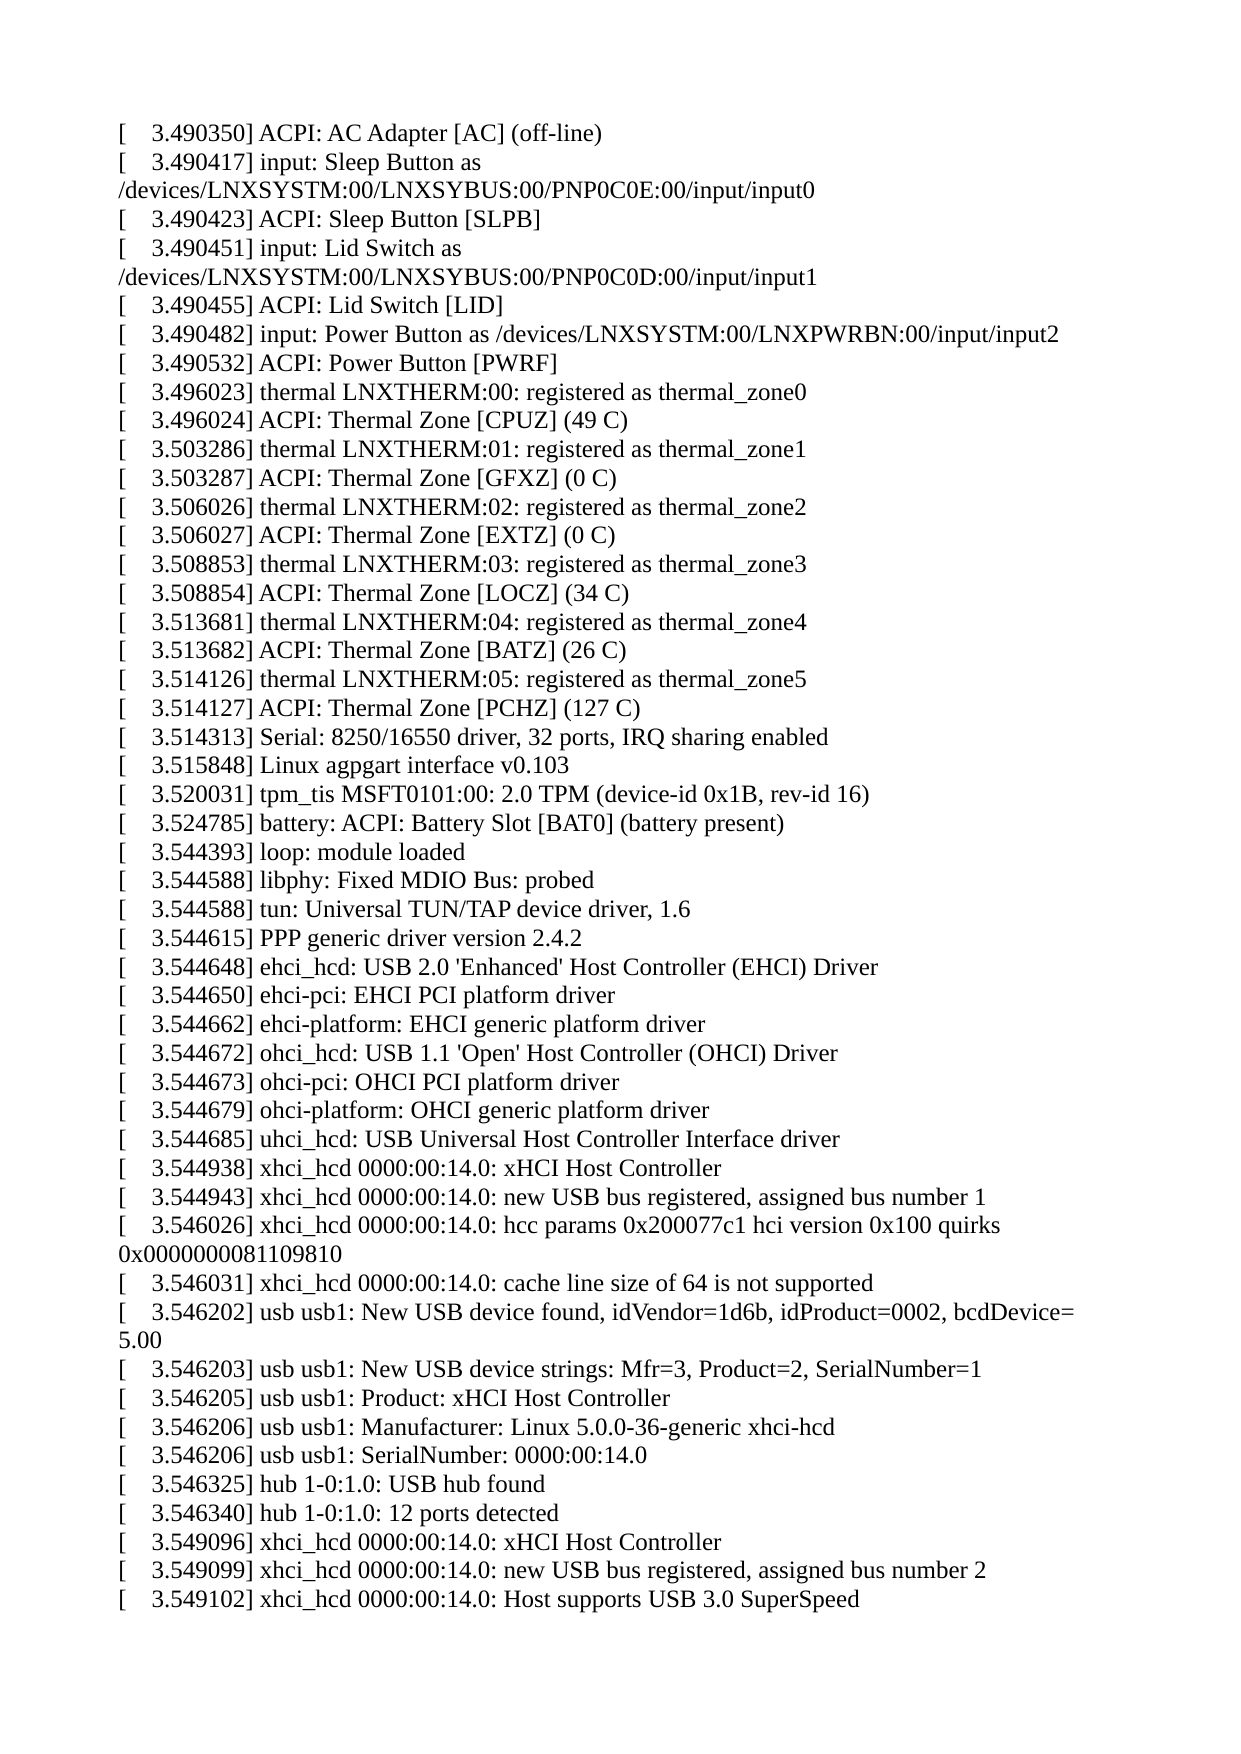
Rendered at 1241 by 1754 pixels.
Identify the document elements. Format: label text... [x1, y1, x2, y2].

text [ 3.544648] ehci_hcd: USB 2.0 'Enhanced' Host Controller (EHCI) Driver [118, 952, 1122, 981]
text [ 3.514313] Serial: 8250/16550 driver, 32 ports, IRQ sharing enabled [118, 722, 1122, 751]
text [ 3.546325] hub 1-0:1.0: USB hub found [118, 1469, 1122, 1498]
text [ 3.490417] input: Sleep Button as /devices/LNXSYSTM:00/LNXSYBUS:00/PNP0C0E:00/input/input0 [118, 147, 1122, 204]
text [ 3.513681] thermal LNXTHERM:04: registered as thermal_zone4 [118, 607, 1122, 636]
text [ 3.514126] thermal LNXTHERM:05: registered as thermal_zone5 [118, 664, 1122, 693]
text [ 3.549096] xhci_hcd 0000:00:14.0: xHCI Host Controller [118, 1527, 1122, 1556]
text [ 3.544662] ehci-platform: EHCI generic platform driver [118, 1009, 1122, 1038]
text [ 3.546206] usb usb1: Manufacturer: Linux 5.0.0-36-generic xhci-hcd [118, 1412, 1122, 1441]
text [ 3.544943] xhci_hcd 0000:00:14.0: new USB bus registered, assigned bus number 1 [118, 1182, 1122, 1211]
text [ 3.490350] ACPI: AC Adapter [AC] (off-line) [118, 118, 1122, 147]
text [ 3.544685] uhci_hcd: USB Universal Host Controller Interface driver [118, 1124, 1122, 1153]
text [ 3.544679] ohci-platform: OHCI generic platform driver [118, 1096, 1122, 1124]
text [ 3.549102] xhci_hcd 0000:00:14.0: Host supports USB 3.0 SuperSpeed [118, 1584, 1122, 1613]
text [ 3.544938] xhci_hcd 0000:00:14.0: xHCI Host Controller [118, 1153, 1122, 1182]
text [ 3.524785] battery: ACPI: Battery Slot [BAT0] (battery present) [118, 808, 1122, 837]
text [ 3.546202] usb usb1: New USB device found, idVendor=1d6b, idProduct=0002, bcdDevice= 5.00 [118, 1297, 1122, 1354]
text [ 3.490455] ACPI: Lid Switch [LID] [118, 291, 1122, 319]
text [ 3.496023] thermal LNXTHERM:00: registered as thermal_zone0 [118, 377, 1122, 406]
text [ 3.490482] input: Power Button as /devices/LNXSYSTM:00/LNXPWRBN:00/input/input2 [118, 319, 1122, 348]
text [ 3.503287] ACPI: Thermal Zone [GFXZ] (0 C) [118, 463, 1122, 492]
text [ 3.549099] xhci_hcd 0000:00:14.0: new USB bus registered, assigned bus number 2 [118, 1556, 1122, 1584]
text [ 3.544588] tun: Universal TUN/TAP device driver, 1.6 [118, 894, 1122, 923]
text [ 3.506026] thermal LNXTHERM:02: registered as thermal_zone2 [118, 492, 1122, 521]
text [ 3.546205] usb usb1: Product: xHCI Host Controller [118, 1383, 1122, 1412]
text [ 3.508854] ACPI: Thermal Zone [LOCZ] (34 C) [118, 578, 1122, 607]
text [ 3.546031] xhci_hcd 0000:00:14.0: cache line size of 64 is not supported [118, 1268, 1122, 1297]
text [ 3.490451] input: Lid Switch as /devices/LNXSYSTM:00/LNXSYBUS:00/PNP0C0D:00/input/input1 [118, 233, 1122, 291]
text [ 3.546206] usb usb1: SerialNumber: 0000:00:14.0 [118, 1441, 1122, 1469]
text [ 3.546203] usb usb1: New USB device strings: Mfr=3, Product=2, SerialNumber=1 [118, 1354, 1122, 1383]
text [ 3.546026] xhci_hcd 0000:00:14.0: hcc params 0x200077c1 hci version 0x100 quirks 0x0000000081109810 [118, 1211, 1122, 1268]
text [ 3.514127] ACPI: Thermal Zone [PCHZ] (127 C) [118, 693, 1122, 722]
text [ 3.490532] ACPI: Power Button [PWRF] [118, 348, 1122, 377]
text [ 3.520031] tpm_tis MSFT0101:00: 2.0 TPM (device-id 0x1B, rev-id 16) [118, 779, 1122, 808]
text [ 3.544650] ehci-pci: EHCI PCI platform driver [118, 981, 1122, 1009]
text [ 3.544673] ohci-pci: OHCI PCI platform driver [118, 1067, 1122, 1096]
text [ 3.508853] thermal LNXTHERM:03: registered as thermal_zone3 [118, 549, 1122, 578]
text [ 3.506027] ACPI: Thermal Zone [EXTZ] (0 C) [118, 521, 1122, 549]
text [ 3.544588] libphy: Fixed MDIO Bus: probed [118, 866, 1122, 894]
text [ 3.544672] ohci_hcd: USB 1.1 'Open' Host Controller (OHCI) Driver [118, 1038, 1122, 1067]
text [ 3.513682] ACPI: Thermal Zone [BATZ] (26 C) [118, 636, 1122, 664]
text [ 3.490423] ACPI: Sleep Button [SLPB] [118, 204, 1122, 233]
text [ 3.503286] thermal LNXTHERM:01: registered as thermal_zone1 [118, 434, 1122, 463]
text [ 3.515848] Linux agpgart interface v0.103 [118, 751, 1122, 779]
text [ 3.546340] hub 1-0:1.0: 12 ports detected [118, 1498, 1122, 1527]
text [ 3.544615] PPP generic driver version 2.4.2 [118, 923, 1122, 952]
text [ 3.496024] ACPI: Thermal Zone [CPUZ] (49 C) [118, 406, 1122, 434]
text [ 3.544393] loop: module loaded [118, 837, 1122, 866]
